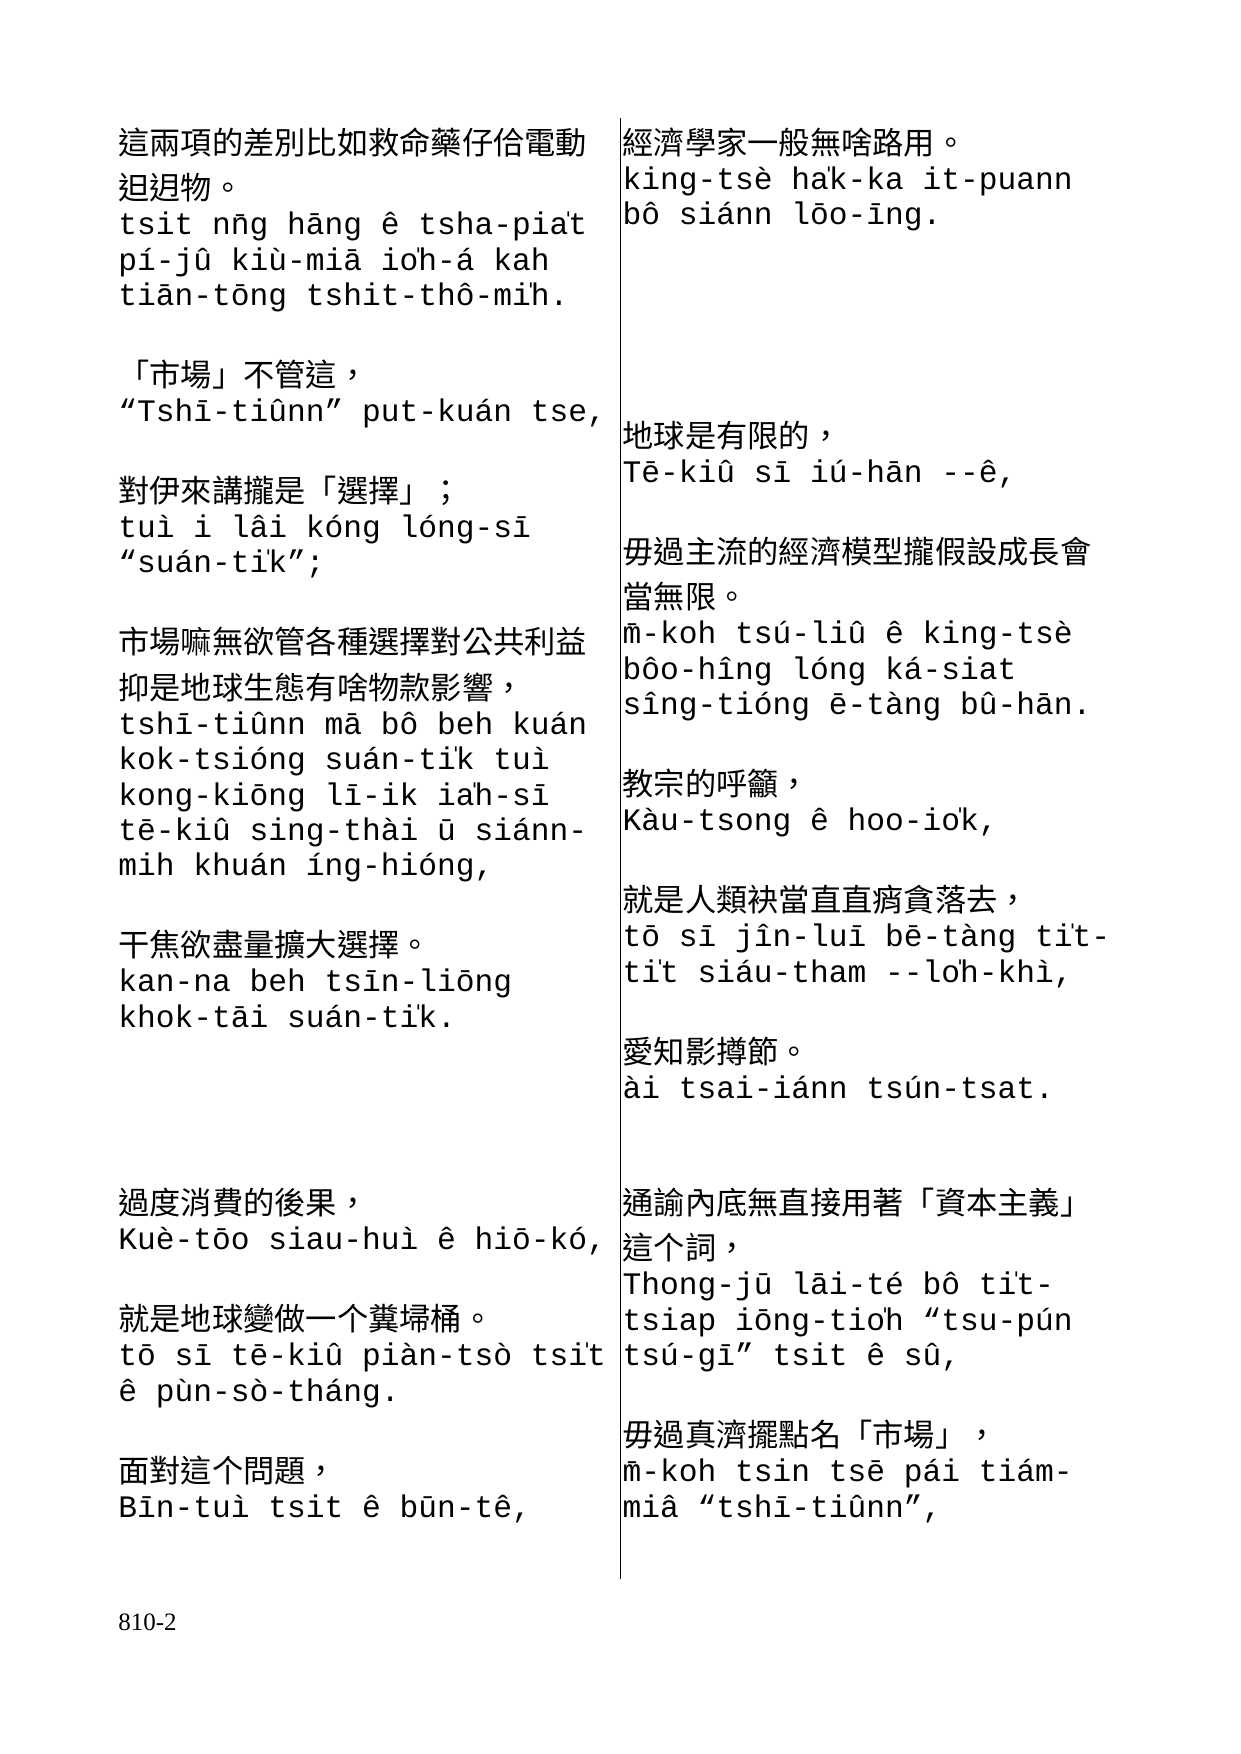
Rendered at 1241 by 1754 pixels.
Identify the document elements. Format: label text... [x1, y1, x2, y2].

text 對伊來講攏是「選擇」； [118, 466, 618, 511]
text king-tsè ha̍k-ka it-puann bô siánn lōo-īng. [622, 163, 1122, 234]
text Thong-jū lāi-té bô ti̍t-tsiap iōng-tio̍h “tsu-pún tsú-gī” tsit ê sû, [622, 1269, 1122, 1375]
text 愛知影撙節。 [622, 1027, 1122, 1072]
text m̄-koh tsin tsē pái tiám-miâ “tshī-tiûnn”, [622, 1456, 1122, 1526]
text tō sī tē-kiû piàn-tsò tsi̍t ê pùn-sò-tháng. [118, 1339, 618, 1410]
text kan-na beh tsīn-liōng khok-tāi suán-ti̍k. [118, 966, 618, 1037]
text 就是地球變做一个糞埽桶。 [118, 1294, 618, 1339]
text 地球是有限的， [622, 411, 1122, 456]
text 經濟學家一般無啥路用。 [622, 118, 1122, 163]
text tshī-tiûnn mā bô beh kuán kok-tsióng suán-ti̍k tuì kong-kiōng lī-ik ia̍h-sī tē-kiû sing-thài ū siánn-mih khuán íng-hióng, [118, 708, 618, 885]
text 市場嘛無欲管各種選擇對公共利益抑是地球生態有啥物款影響， [118, 618, 618, 708]
text m̄-koh tsú-liû ê king-tsè bôo-hîng lóng ká-siat sîng-tióng ē-tàng bû-hān. [622, 618, 1122, 724]
text “Tshī-tiûnn” put-kuán tse, [118, 395, 618, 431]
text 過度消費的後果， [118, 1178, 618, 1223]
text Kuè-tōo siau-huì ê hiō-kó, [118, 1223, 618, 1259]
text tō sī jîn-luī bē-tàng ti̍t-ti̍t siáu-tham --lo̍h-khì, [622, 921, 1122, 991]
text 毋過真濟擺點名「市場」， [622, 1410, 1122, 1456]
text Tē-kiû sī iú-hān --ê, [622, 456, 1122, 492]
text 干焦欲盡量擴大選擇。 [118, 921, 618, 966]
text Bīn-tuì tsit ê būn-tê, [118, 1491, 618, 1526]
text 通諭內底無直接用著「資本主義」這个詞， [622, 1178, 1122, 1269]
text 「市場」不管這， [118, 350, 618, 395]
text 這兩項的差別比如救命藥仔佮電動 𨑨迌物。 [118, 118, 618, 208]
text 面對這个問題， [118, 1446, 618, 1491]
text tsit nn̄g hāng ê tsha-pia̍t pí-jû kiù-miā io̍h-á kah tiān-tōng tshit-thô-mi̍h. [118, 208, 618, 315]
text Kàu-tsong ê hoo-io̍k, [622, 804, 1122, 840]
text ài tsai-iánn tsún-tsat. [622, 1072, 1122, 1107]
text 教宗的呼籲， [622, 759, 1122, 804]
text 就是人類袂當直直痟貪落去， [622, 875, 1122, 921]
text tuì i lâi kóng lóng-sī “suán-ti̍k”; [118, 511, 618, 582]
text 毋過主流的經濟模型攏假設成長會當無限。 [622, 527, 1122, 618]
